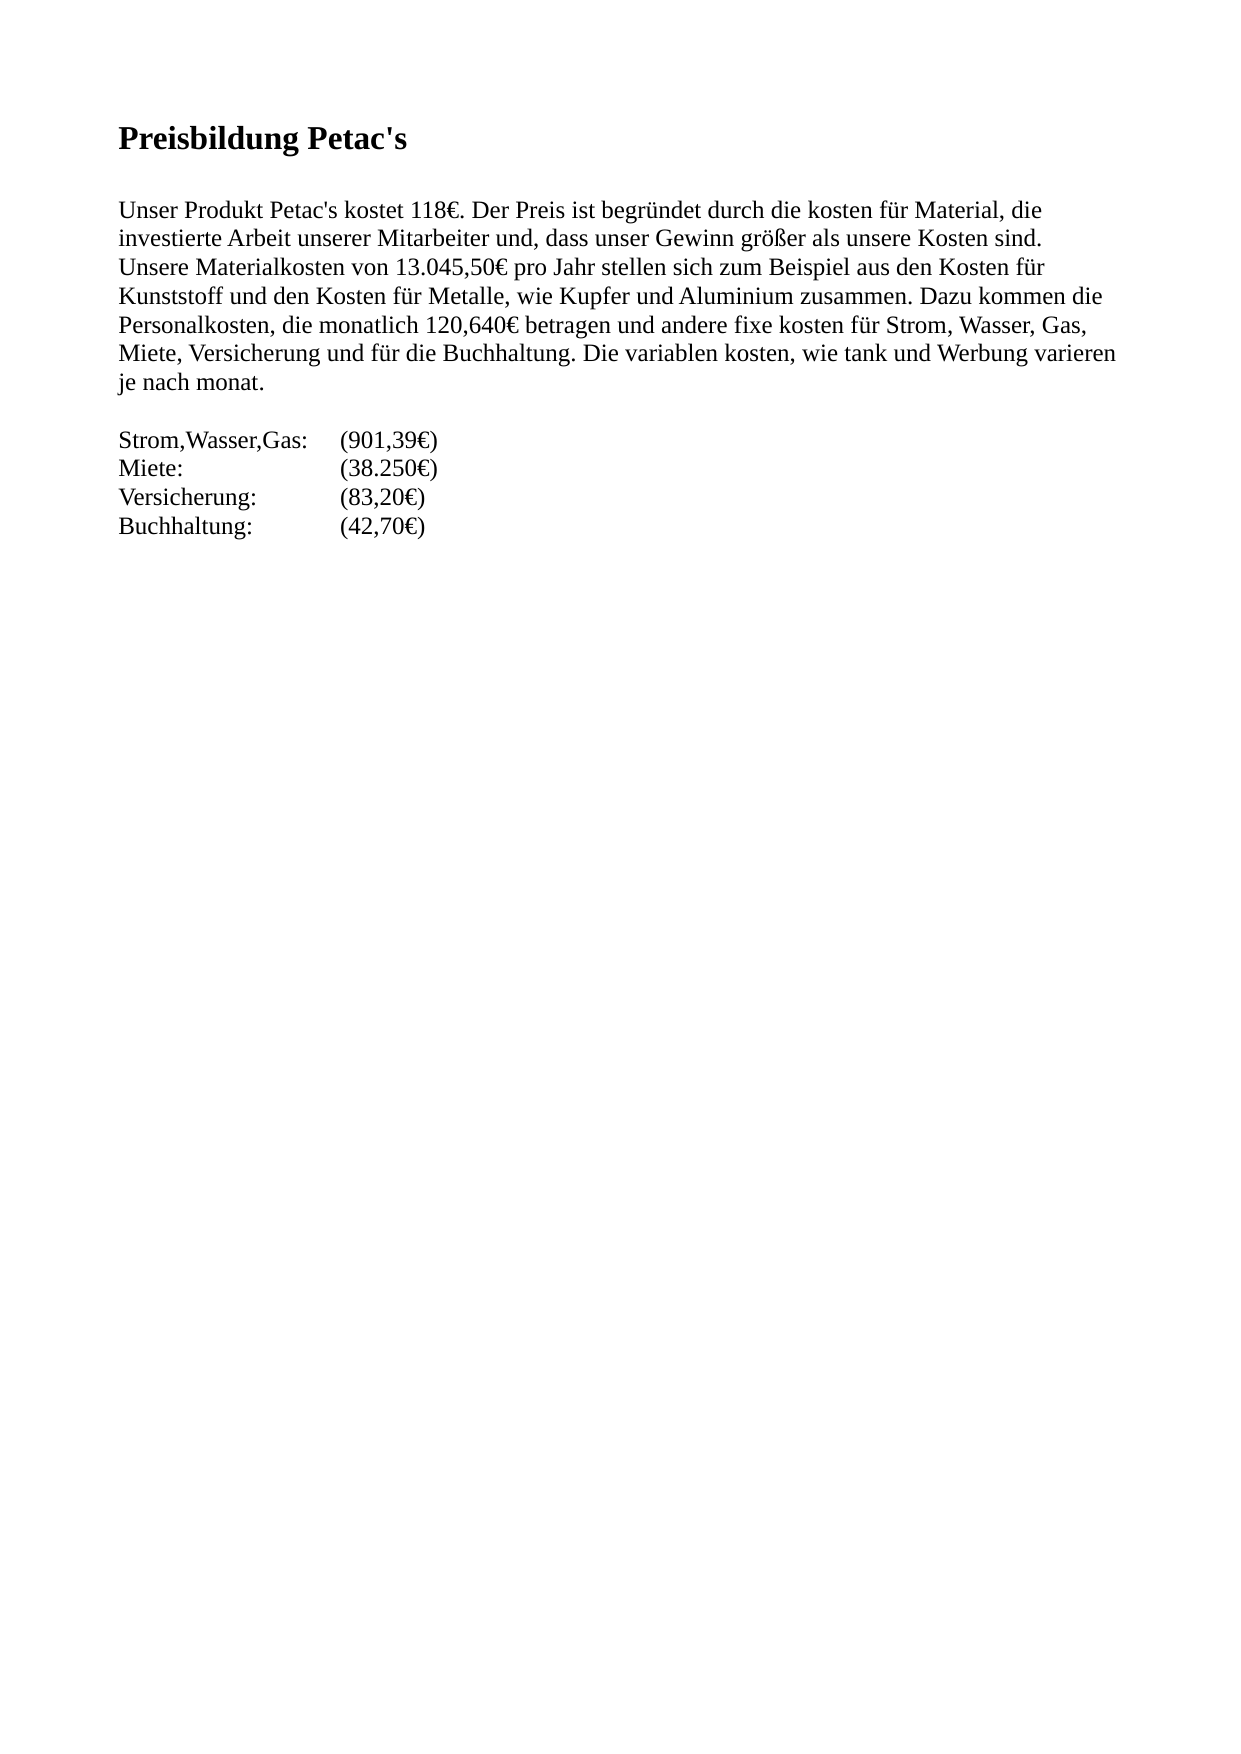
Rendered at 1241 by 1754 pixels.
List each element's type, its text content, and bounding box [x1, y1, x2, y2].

text Versicherung: (83,20€) [118, 482, 1122, 511]
text Strom,Wasser,Gas: (901,39€) [118, 425, 1122, 453]
text Preisbildung Petac's [118, 118, 1122, 156]
text Unser Produkt Petac's kostet 118€. Der Preis ist begründet durch die kosten für Material, die investierte Arbeit unserer Mitarbeiter und, dass unser Gewinn größer als unsere Kosten sind. [118, 195, 1122, 252]
text Unsere Materialkosten von 13.045,50€ pro Jahr stellen sich zum Beispiel aus den Kosten für Kunststoff und den Kosten für Metalle, wie Kupfer und Aluminium zusammen. Dazu kommen die Personalkosten, die monatlich 120,640€ betragen und andere fixe kosten für Strom, Wasser, Gas, Miete, Versicherung und für die Buchhaltung. Die variablen kosten, wie tank und Werbung varieren je nach monat. [118, 252, 1122, 396]
text Miete: (38.250€) [118, 453, 1122, 482]
text Buchhaltung: (42,70€) [118, 511, 1122, 540]
